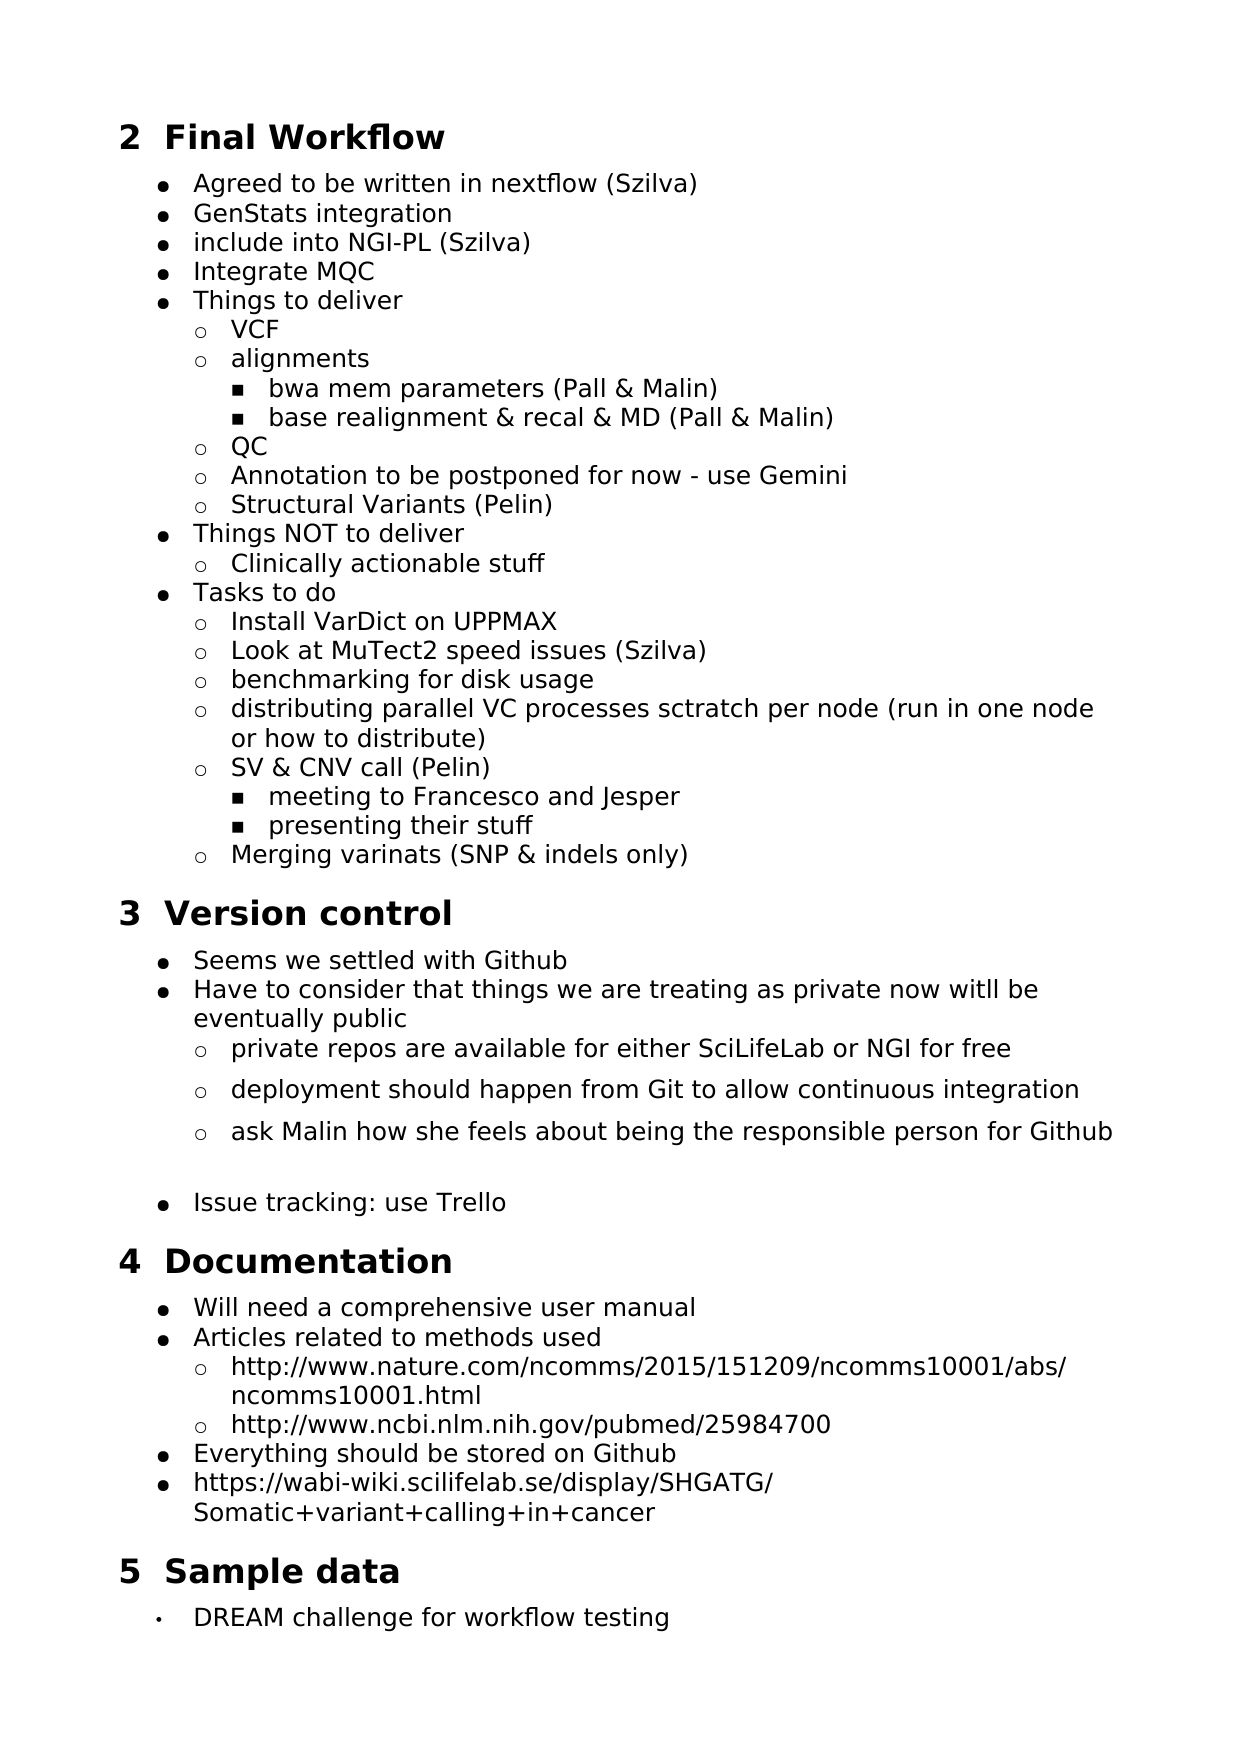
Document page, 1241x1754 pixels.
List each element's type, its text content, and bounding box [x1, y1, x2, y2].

list Look at MuTect2 speed issues (Szilva) [193, 636, 1122, 666]
list Clinically actionable stuff [193, 549, 1122, 578]
list Articles related to methods used [156, 1323, 1122, 1352]
list Annotation to be postponed for now - use Gemini [193, 461, 1122, 491]
list presenting their stuff [231, 811, 1122, 841]
list Tasks to do [156, 578, 1122, 607]
list GenStats integration [156, 199, 1122, 228]
subtitle Version control [118, 895, 1122, 934]
list Issue tracking: use Trello [156, 1188, 1122, 1217]
list https://wabi-wiki.scilifelab.se/display/SHGATG/Somatic+variant+calling+in+cancer [156, 1469, 1122, 1527]
subtitle Sample data [118, 1552, 1122, 1591]
list Merging varinats (SNP & indels only) [193, 841, 1122, 870]
list Agreed to be written in nextflow (Szilva) [156, 170, 1122, 199]
list meeting to Francesco and Jesper [231, 782, 1122, 811]
list Structural Variants (Pelin) [193, 491, 1122, 520]
list SV & CNV call (Pelin) [193, 753, 1122, 782]
list deployment should happen from Git to allow continuous integration [193, 1075, 1122, 1104]
list QC [193, 432, 1122, 461]
list VCF [193, 316, 1122, 345]
list bwa mem parameters (Pall & Malin) [231, 374, 1122, 403]
list Things to deliver [156, 286, 1122, 316]
list Install VarDict on UPPMAX [193, 607, 1122, 636]
list distributing parallel VC processes sctratch per node (run in one node or how to distribute) [193, 695, 1122, 753]
list http://www.ncbi.nlm.nih.gov/pubmed/25984700 [193, 1410, 1122, 1439]
subtitle Final Workflow [118, 118, 1122, 157]
list include into NGI-PL (Szilva) [156, 228, 1122, 257]
list Integrate MQC [156, 257, 1122, 286]
list Have to consider that things we are treating as private now witll be eventually public [156, 975, 1122, 1034]
list alignments [193, 345, 1122, 374]
subtitle Documentation [118, 1242, 1122, 1281]
list ask Malin how she feels about being the responsible person for Github [193, 1117, 1122, 1146]
list Will need a comprehensive user manual [156, 1294, 1122, 1323]
list DREAM challenge for workflow testing [156, 1603, 1122, 1633]
list Seems we settled with Github [156, 946, 1122, 975]
list Everything should be stored on Github [156, 1439, 1122, 1469]
list private repos are available for either SciLifeLab or NGI for free [193, 1034, 1122, 1063]
list Things NOT to deliver [156, 520, 1122, 549]
list http://www.nature.com/ncomms/2015/151209/ncomms10001/abs/ncomms10001.html [193, 1352, 1122, 1410]
list benchmarking for disk usage [193, 666, 1122, 695]
list base realignment & recal & MD (Pall & Malin) [231, 403, 1122, 432]
